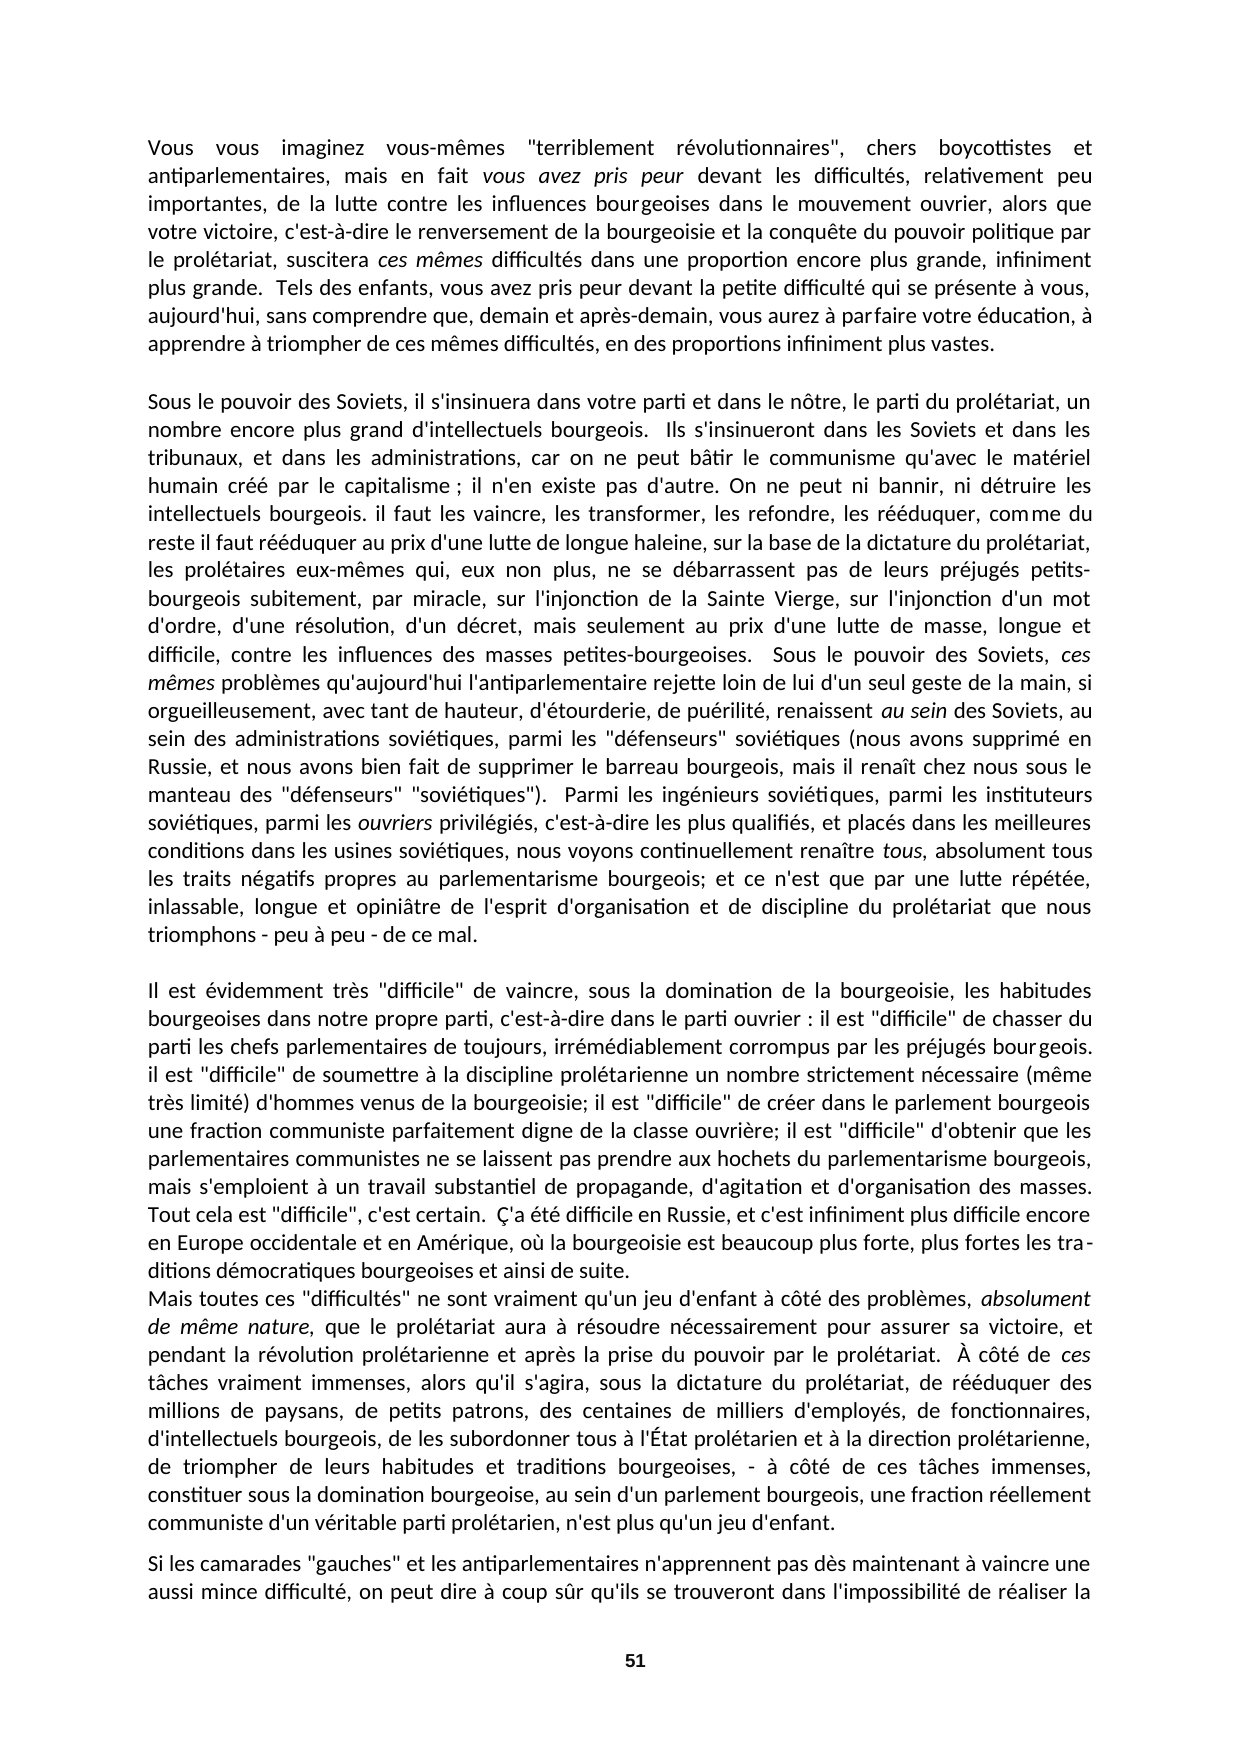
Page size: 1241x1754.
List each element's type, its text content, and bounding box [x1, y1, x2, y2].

text Si les camarades "gauches" et les antiparlementaires n'apprennent pas dès maintenant à vaincre une aussi mince difficulté, on peut dire à coup sûr qu'ils se trouveront dans l'impossibilité de réaliser la [148, 1549, 1093, 1605]
text Il est évidemment très "difficile" de vaincre, sous la domination de la bourgeoisie, les habitudes bourgeoises dans notre propre parti, c'est-à-dire dans le parti ouvrier : il est "difficile" de chasser du parti les chefs parlementaires de toujours, irrémédiablement corrompus par les préjugés bour­geois. il est "difficile" de soumettre à la discipline proléta­rienne un nombre strictement nécessaire (même très limité) d'hommes venus de la bourgeoisie; il est "difficile" de créer dans le parlement bourgeois une fraction communiste par­faitement digne de la classe ouvrière; il est "difficile" d'obtenir que les parlementaires communistes ne se laissent pas prendre aux hochets du parlementarisme bourgeois, mais s'emploient à un travail substantiel de propagande, d'agita­tion et d'organisation des masses. Tout cela est "difficile", c'est certain. Ç'a été difficile en Russie, et c'est infiniment plus difficile encore en Europe occidentale et en Amérique, où la bourgeoisie est beaucoup plus forte, plus fortes les tra­ditions démocratiques bourgeoises et ainsi de suite. [148, 976, 1093, 1284]
text Vous vous imaginez vous-mêmes "terriblement révolu­tionnaires", chers boycottistes et antiparlementaires, mais en fait vous avez pris peur devant les difficultés, relative­ment peu importantes, de la lutte contre les influences bour­geoises dans le mouvement ouvrier, alors que votre victoire, c'est-à-dire le renversement de la bourgeoisie et la conquête du pouvoir politique par le prolétariat, suscitera ces mêmes difficultés dans une proportion encore plus grande, infiniment plus grande. Tels des enfants, vous avez pris peur devant la petite difficulté qui se présente à vous, aujourd'hui, sans comprendre que, demain et après-demain, vous aurez à par­faire votre éducation, à apprendre à triompher de ces mêmes difficultés, en des proportions infiniment plus vastes. [148, 133, 1093, 357]
text Mais toutes ces "difficultés" ne sont vraiment qu'un jeu d'enfant à côté des problèmes, absolument de même nature, que le prolétariat aura à résoudre nécessairement pour as­surer sa victoire, et pendant la révolution prolétarienne et après la prise du pouvoir par le prolétariat. À côté de ces tâches vraiment immenses, alors qu'il s'agira, sous la dicta­ture du prolétariat, de rééduquer des millions de paysans, de petits patrons, des centaines de milliers d'employés, de fonctionnaires, d'intellectuels bourgeois, de les subordonner tous à l'État prolétarien et à la direction prolétarienne, de triompher de leurs habitudes et traditions bourgeoises, - à côté de ces tâches immenses, constituer sous la domination bourgeoise, au sein d'un parlement bourgeois, une fraction réellement communiste d'un véritable parti prolétarien, n'est plus qu'un jeu d'enfant. [148, 1284, 1093, 1536]
text Sous le pouvoir des Soviets, il s'insinuera dans votre parti et dans le nôtre, le parti du prolétariat, un nombre encore plus grand d'intellectuels bourgeois. Ils s'insinueront dans les Soviets et dans les tribunaux, et dans les administrations, car on ne peut bâtir le communisme qu'avec le matériel humain créé par le capitalisme ; il n'en existe pas d'autre. On ne peut ni bannir, ni détruire les intellectuels bourgeois. il faut les vaincre, les transformer, les refondre, les rééduquer, com­me du reste il faut rééduquer au prix d'une lutte de longue haleine, sur la base de la dictature du prolétariat, les pro­létaires eux-mêmes qui, eux non plus, ne se débarrassent pas de leurs préjugés petits-bourgeois subitement, par miracle, sur l'injonction de la Sainte Vierge, sur l'injonction d'un mot d'ordre, d'une résolution, d'un décret, mais seulement au prix d'une lutte de masse, longue et difficile, contre les influences des masses petites-bourgeoises. Sous le pouvoir des Soviets, ces mêmes problèmes qu'aujourd'hui l'antiparlementaire re­jette loin de lui d'un seul geste de la main, si orgueilleusement, avec tant de hauteur, d'étourderie, de puérilité, renaissent au sein des Soviets, au sein des administrations soviéti­ques, parmi les "défenseurs" soviétiques (nous avons supprimé en Russie, et nous avons bien fait de supprimer le barreau bourgeois, mais il renaît chez nous sous le manteau des "défenseurs" "soviétiques"). Parmi les ingénieurs soviéti­ques, parmi les instituteurs soviétiques, parmi les ouvriers privilégiés, c'est-à-dire les plus qualifiés, et placés dans les meilleures conditions dans les usines soviétiques, nous voyons continuellement renaître tous, absolument tous les traits né­gatifs propres au parlementarisme bourgeois; et ce n'est que par une lutte répétée, inlassable, longue et opiniâtre de l'esprit d'organisation et de discipline du prolétariat que nous triomphons - peu à peu - de ce mal. [148, 387, 1093, 948]
